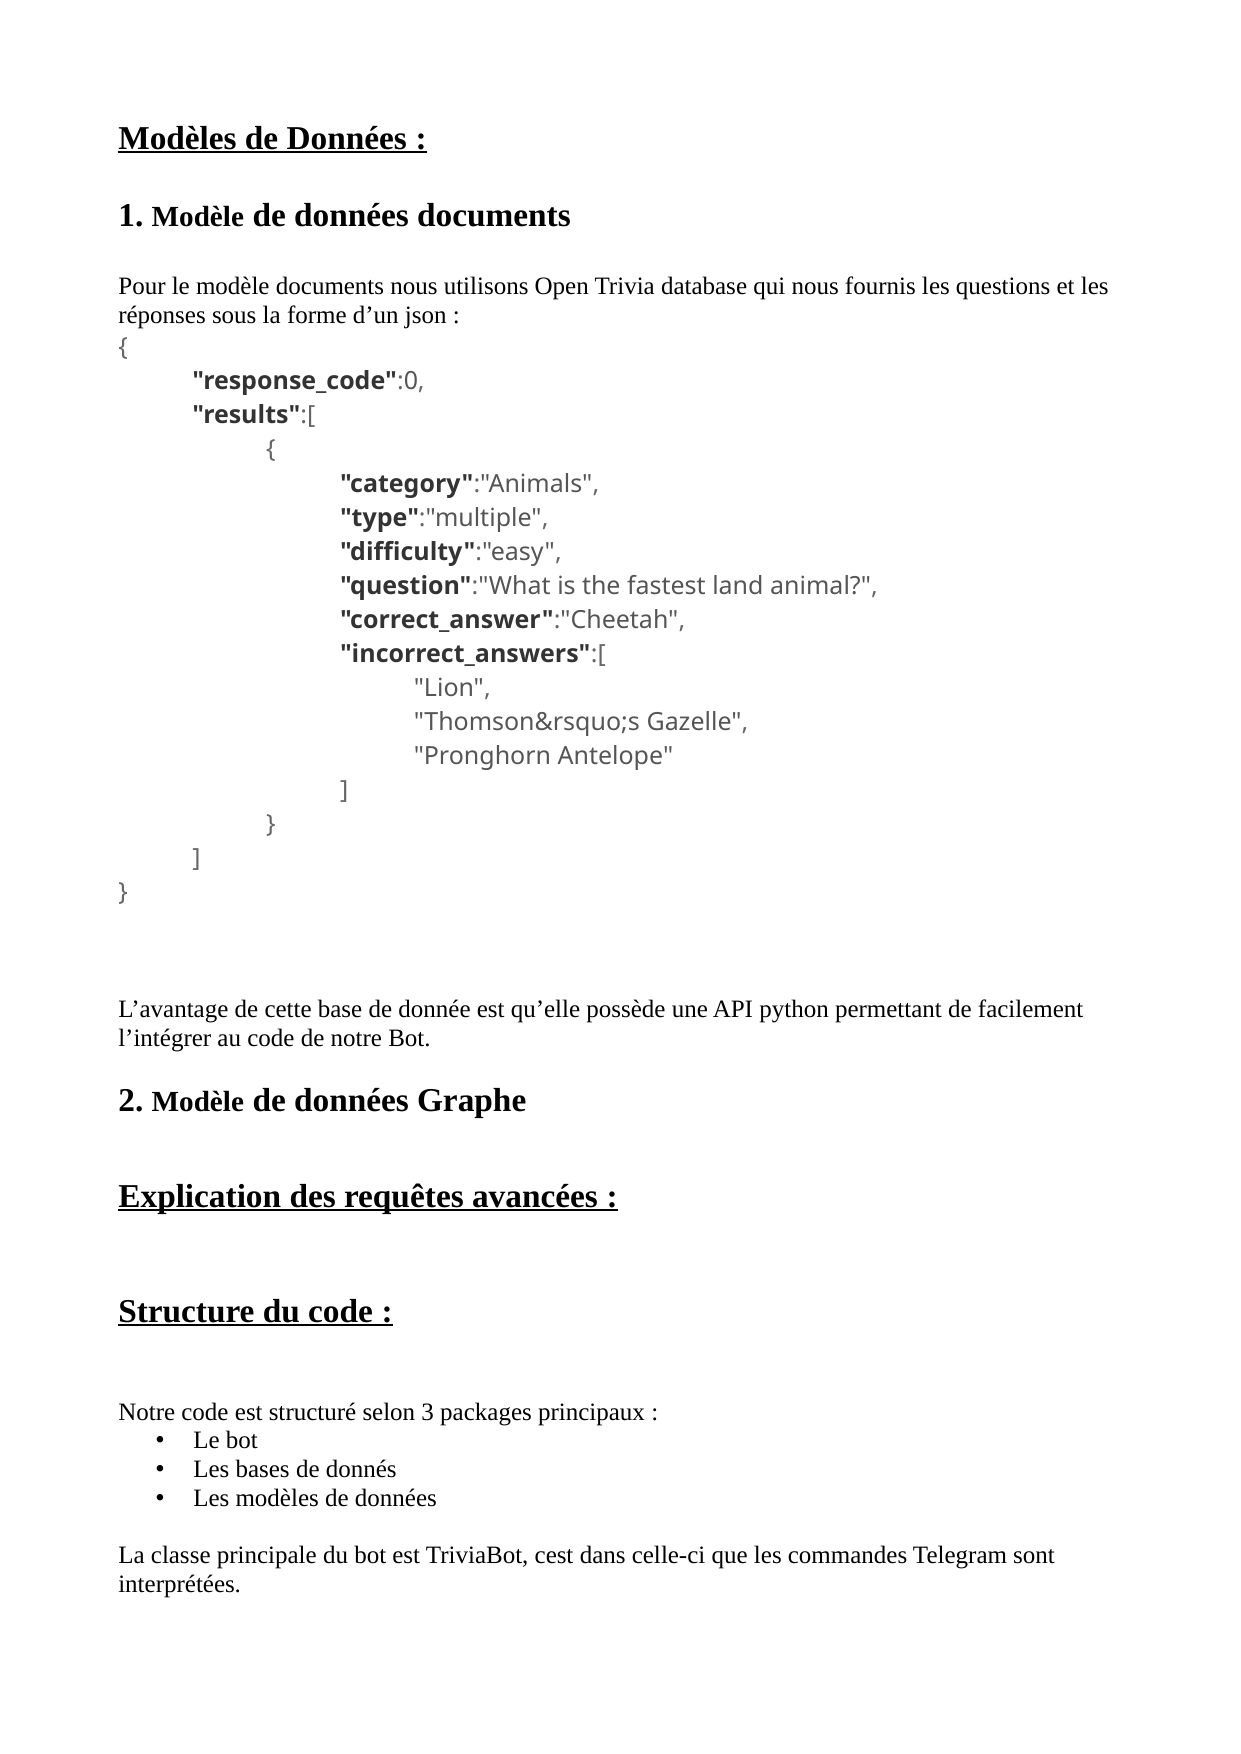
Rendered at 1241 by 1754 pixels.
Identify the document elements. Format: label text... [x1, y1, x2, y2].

text { [118, 431, 1122, 465]
list Le bot [156, 1426, 1122, 1454]
text Explication des requêtes avancées : [118, 1176, 1122, 1215]
text ] [118, 840, 1122, 874]
list Les bases de donnés [156, 1454, 1122, 1483]
list Les modèles de données [156, 1483, 1122, 1512]
text Modèles de Données : [118, 118, 1122, 156]
text Pour le modèle documents nous utilisons Open Trivia database qui nous fournis les questions et les réponses sous la forme d’un json : [118, 271, 1122, 329]
text { [118, 329, 1122, 363]
text } [118, 806, 1122, 840]
text L’avantage de cette base de donnée est qu’elle possède une API python permettant de facilement l’intégrer au code de notre Bot. [118, 994, 1122, 1052]
text "response_code":0, "results":[ [118, 363, 1122, 431]
text Notre code est structuré selon 3 packages principaux : [118, 1397, 1122, 1426]
text "Lion", "Thomson&rsquo;s Gazelle", "Pronghorn Antelope" [118, 669, 1122, 772]
text La classe principale du bot est TriviaBot, cest dans celle-ci que les commandes Telegram sont interprétées. [118, 1541, 1122, 1598]
text 1. Modèle de données documents [118, 195, 1122, 233]
text 2. Modèle de données Graphe [118, 1081, 1122, 1119]
text ] [118, 772, 1122, 806]
text Structure du code : [118, 1291, 1122, 1330]
text "category":"Animals", "type":"multiple", "difficulty":"easy", "question":"What is the fastest land animal?", "correct_answer":"Cheetah", "incorrect_answers":[ [118, 465, 1122, 669]
text } [118, 874, 1122, 908]
